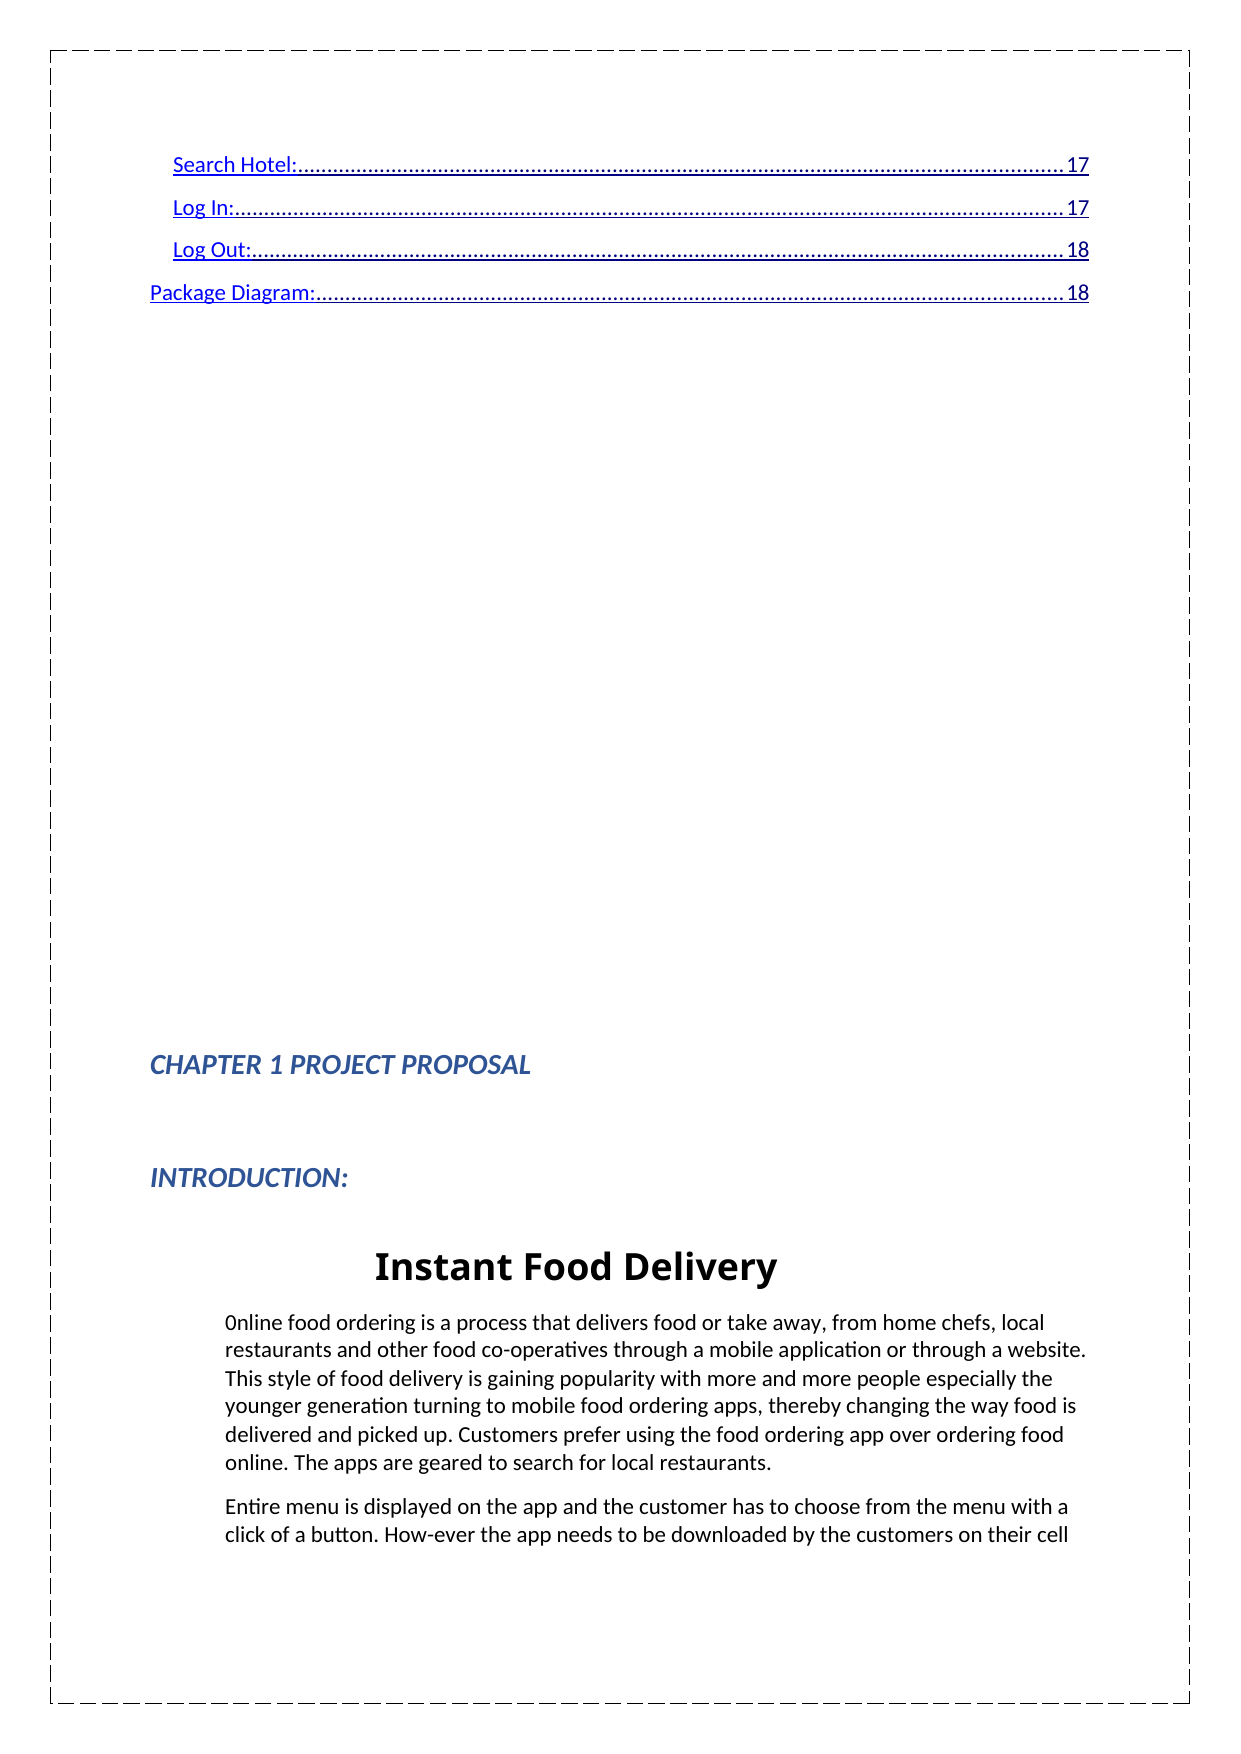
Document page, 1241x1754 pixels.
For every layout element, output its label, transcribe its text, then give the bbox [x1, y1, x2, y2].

text Log Out: 18 [173, 235, 1090, 263]
subtitle CHAPTER 1 PROJECT PROPOSAL [150, 1046, 1090, 1082]
text 0nline food ordering is a process that delivers food or take away, from home chefs, local restaurants and other food co-operatives through a mobile application or through a website. This style of food delivery is gaining popularity with more and more people especially the younger generation turning to mobile food ordering apps, thereby changing the way food is delivered and picked up. Customers prefer using the food ordering app over ordering food online. The apps are geared to search for local restaurants. [225, 1308, 1090, 1476]
text Log In: 17 [173, 193, 1090, 221]
text Package Diagram: 18 [150, 278, 1090, 306]
text Entire menu is displayed on the app and the customer has to choose from the menu with a click of a button. How-ever the app needs to be downloaded by the customers on their cell [225, 1492, 1090, 1548]
subtitle INTRODUCTION: [150, 1159, 1090, 1195]
text Instant Food Delivery [300, 1240, 1090, 1291]
text Search Hotel: 17 [173, 150, 1090, 178]
